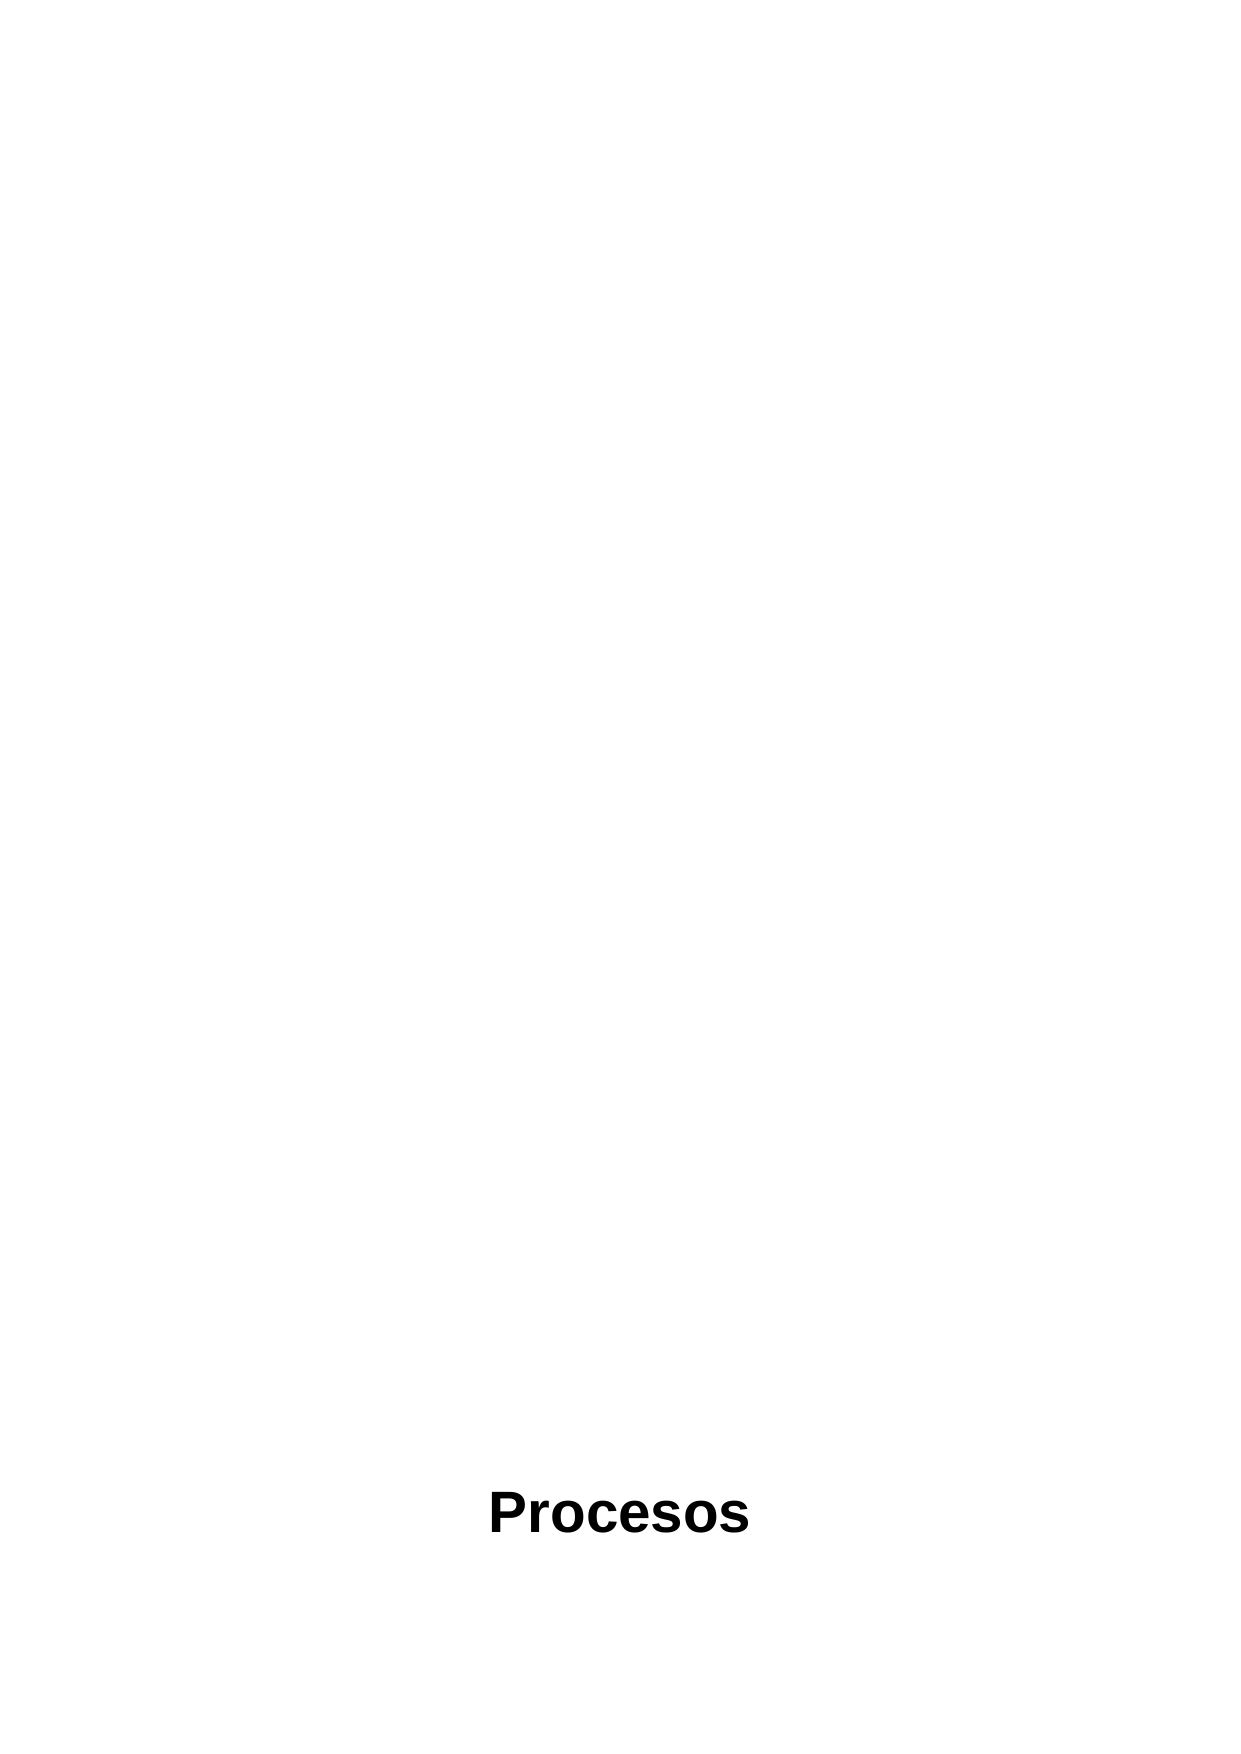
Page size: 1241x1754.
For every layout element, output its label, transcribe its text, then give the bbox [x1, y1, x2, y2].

title Procesos [118, 1478, 1122, 1545]
